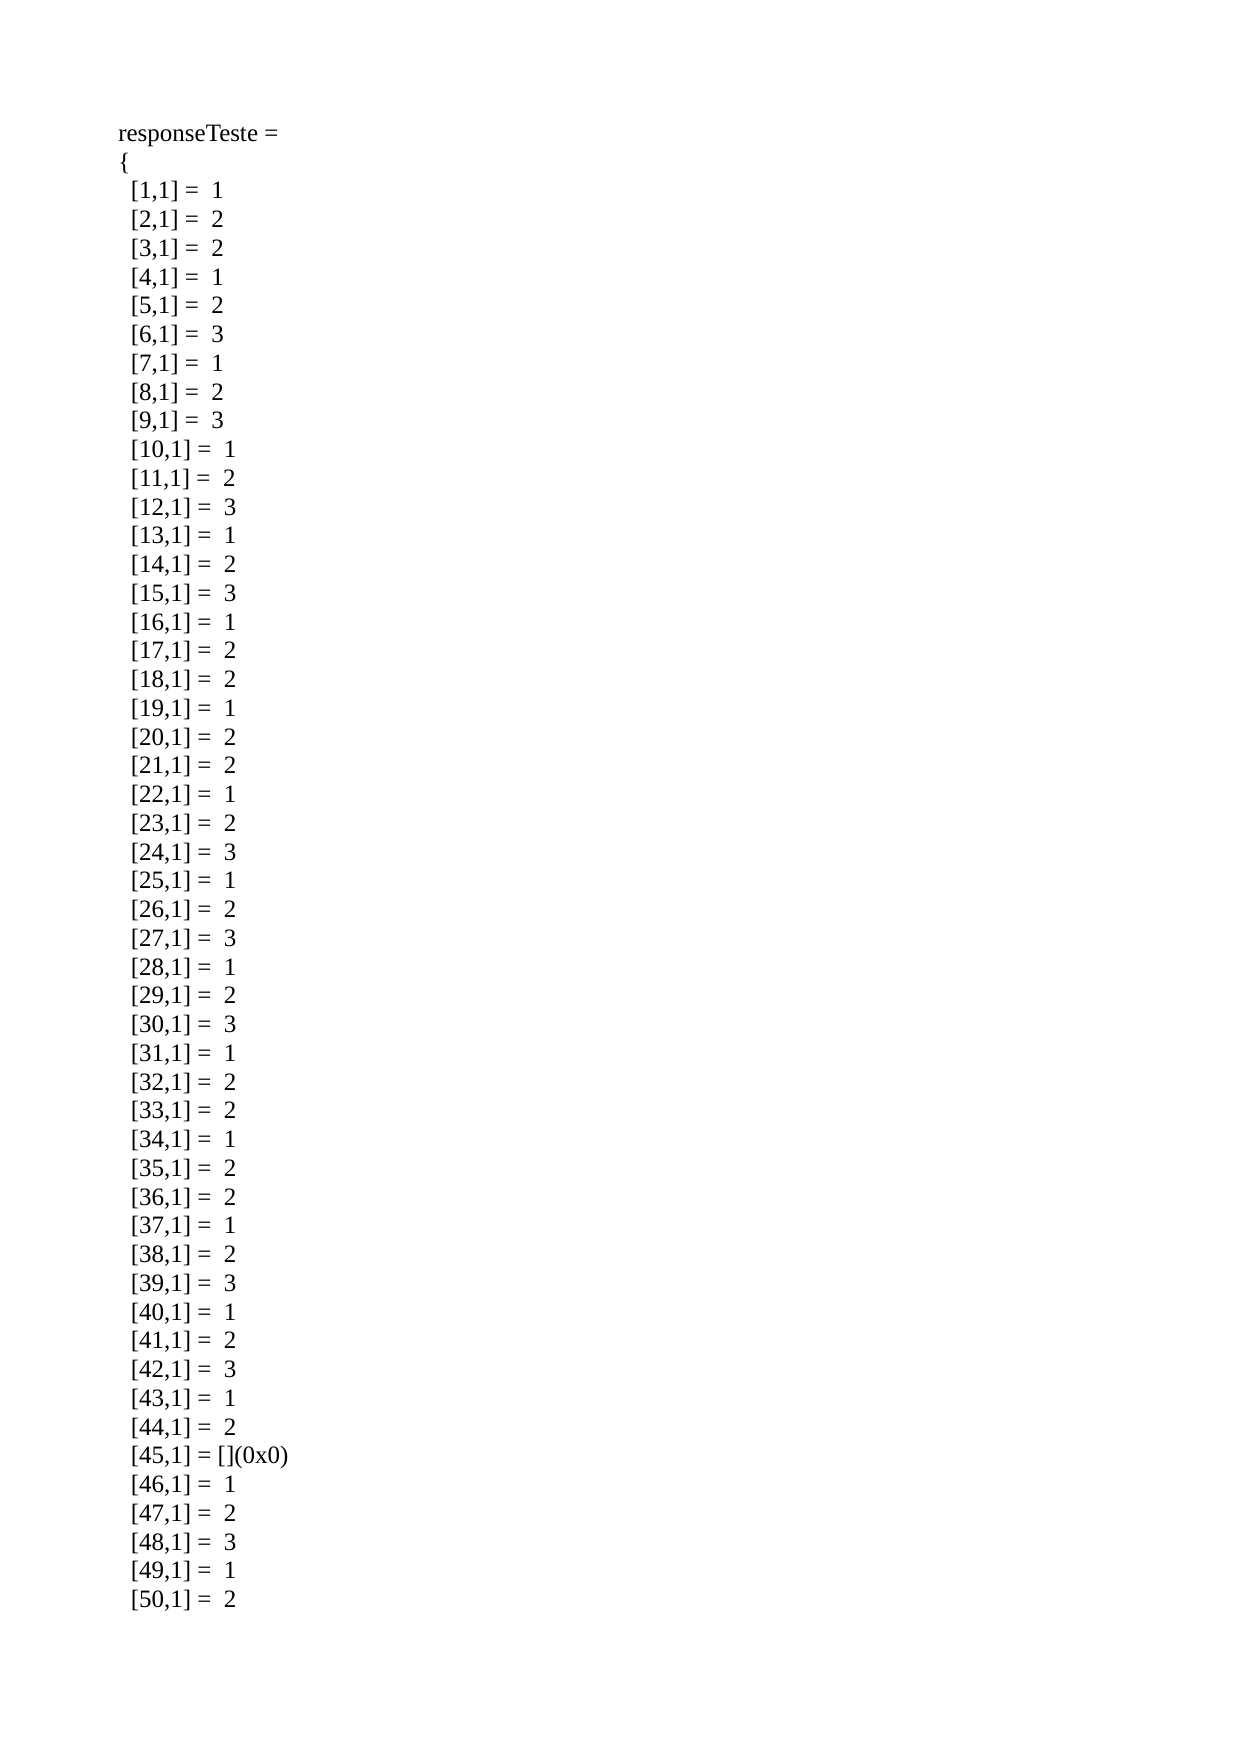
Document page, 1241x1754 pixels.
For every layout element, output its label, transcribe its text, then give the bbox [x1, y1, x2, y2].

text [8,1] = 2 [118, 377, 1122, 406]
text [34,1] = 1 [118, 1124, 1122, 1153]
text [39,1] = 3 [118, 1268, 1122, 1297]
text [20,1] = 2 [118, 722, 1122, 751]
text [30,1] = 3 [118, 1009, 1122, 1038]
text [49,1] = 1 [118, 1556, 1122, 1584]
text [47,1] = 2 [118, 1498, 1122, 1527]
text [41,1] = 2 [118, 1326, 1122, 1354]
text [5,1] = 2 [118, 291, 1122, 319]
text [36,1] = 2 [118, 1182, 1122, 1211]
text [10,1] = 1 [118, 434, 1122, 463]
text [27,1] = 3 [118, 923, 1122, 952]
text [21,1] = 2 [118, 751, 1122, 779]
text [42,1] = 3 [118, 1354, 1122, 1383]
text [6,1] = 3 [118, 319, 1122, 348]
text [12,1] = 3 [118, 492, 1122, 521]
text { [118, 147, 1122, 176]
text [50,1] = 2 [118, 1584, 1122, 1613]
text [7,1] = 1 [118, 348, 1122, 377]
text [18,1] = 2 [118, 664, 1122, 693]
text [38,1] = 2 [118, 1239, 1122, 1268]
text [43,1] = 1 [118, 1383, 1122, 1412]
text [16,1] = 1 [118, 607, 1122, 636]
text [37,1] = 1 [118, 1211, 1122, 1239]
text [25,1] = 1 [118, 866, 1122, 894]
text [17,1] = 2 [118, 636, 1122, 664]
text [46,1] = 1 [118, 1469, 1122, 1498]
text [40,1] = 1 [118, 1297, 1122, 1326]
text [24,1] = 3 [118, 837, 1122, 866]
text [19,1] = 1 [118, 693, 1122, 722]
text [13,1] = 1 [118, 521, 1122, 549]
text [35,1] = 2 [118, 1153, 1122, 1182]
text [1,1] = 1 [118, 176, 1122, 204]
text [28,1] = 1 [118, 952, 1122, 981]
text [26,1] = 2 [118, 894, 1122, 923]
text [45,1] = [](0x0) [118, 1441, 1122, 1469]
text [33,1] = 2 [118, 1096, 1122, 1124]
text [15,1] = 3 [118, 578, 1122, 607]
text [9,1] = 3 [118, 406, 1122, 434]
text [3,1] = 2 [118, 233, 1122, 262]
text [32,1] = 2 [118, 1067, 1122, 1096]
text [31,1] = 1 [118, 1038, 1122, 1067]
text responseTeste = [118, 118, 1122, 147]
text [23,1] = 2 [118, 808, 1122, 837]
text [44,1] = 2 [118, 1412, 1122, 1441]
text [29,1] = 2 [118, 981, 1122, 1009]
text [2,1] = 2 [118, 204, 1122, 233]
text [4,1] = 1 [118, 262, 1122, 291]
text [22,1] = 1 [118, 779, 1122, 808]
text [11,1] = 2 [118, 463, 1122, 492]
text [48,1] = 3 [118, 1527, 1122, 1556]
text [14,1] = 2 [118, 549, 1122, 578]
